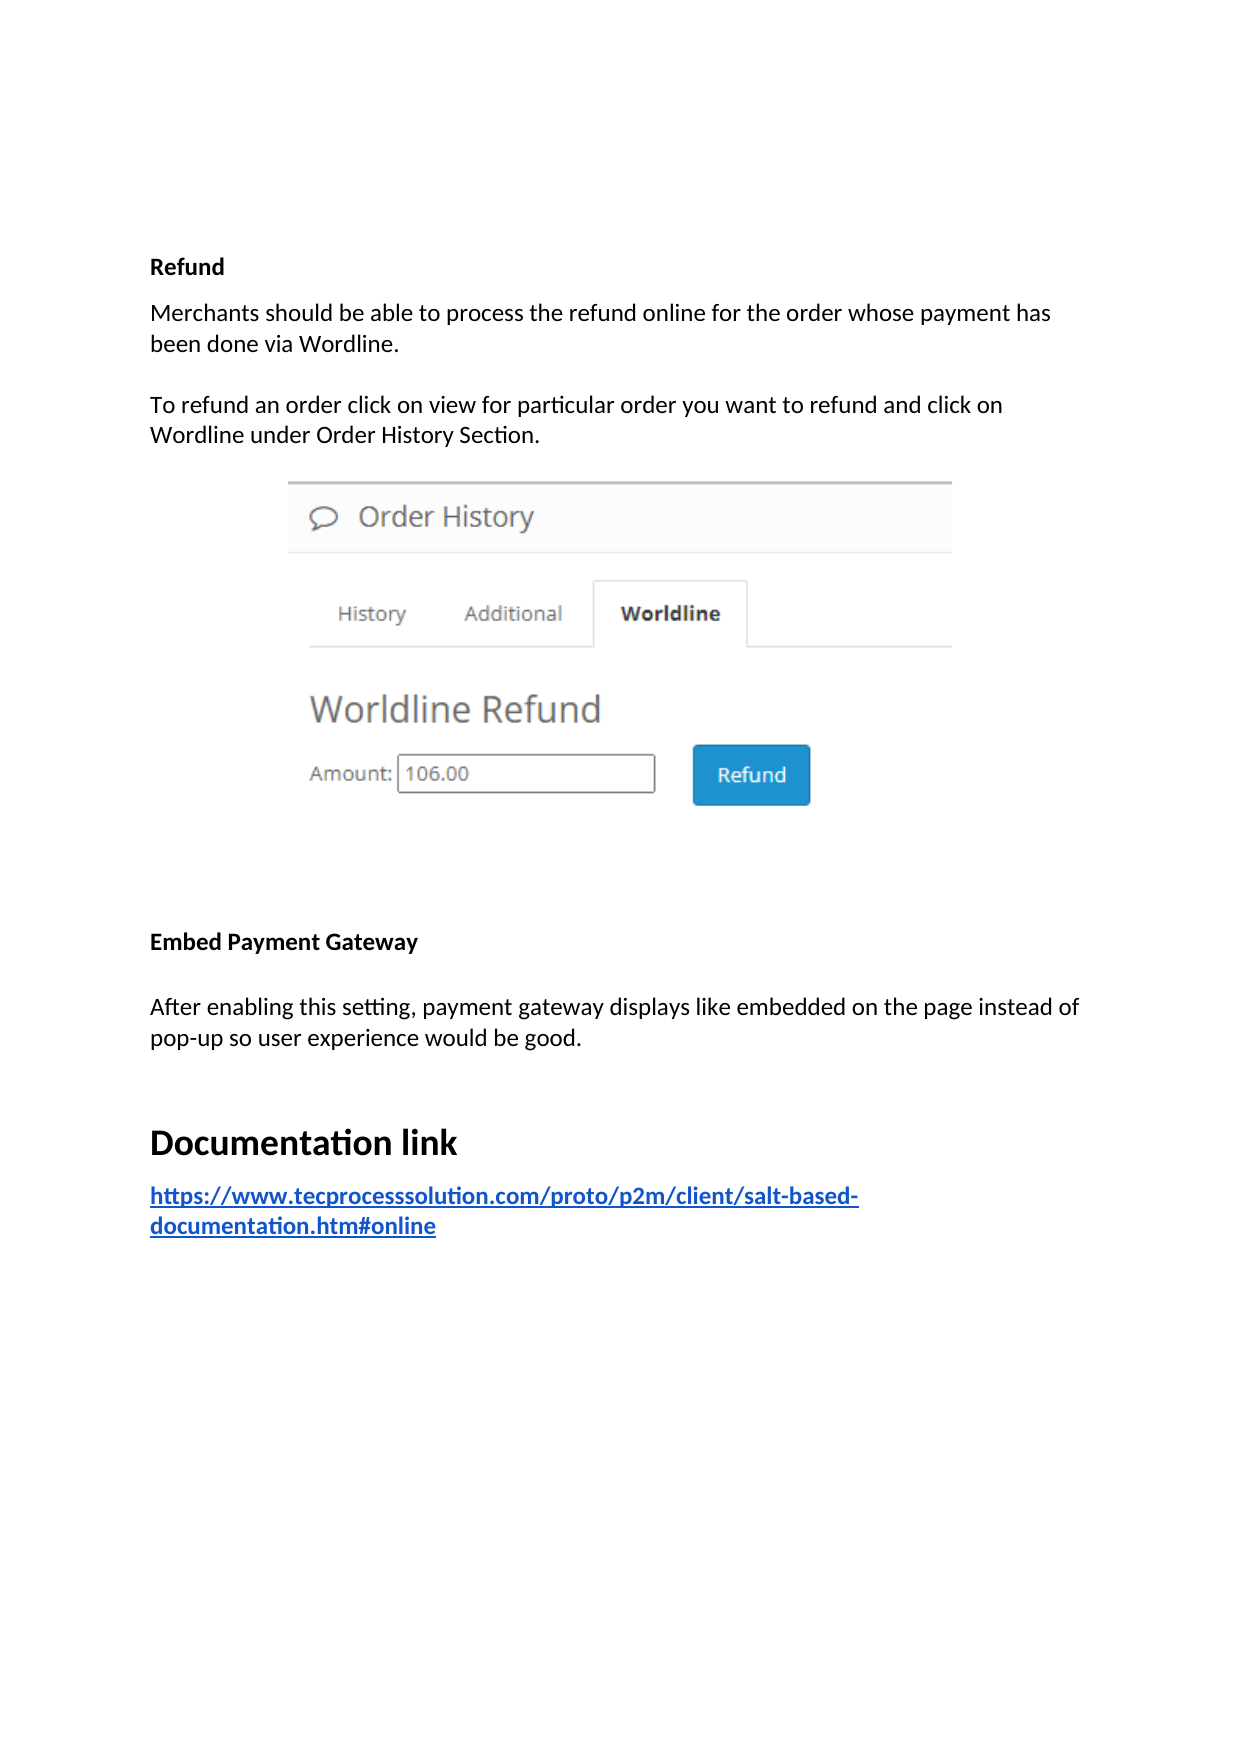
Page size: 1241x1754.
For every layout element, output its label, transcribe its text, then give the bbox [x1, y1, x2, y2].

text To refund an order click on view for particular order you want to refund and click on Wordline under Order History Section. [150, 389, 1090, 450]
subtitle Documentation link [150, 1118, 1090, 1164]
subtitle Refund [150, 251, 1090, 282]
text https://www.tecprocesssolution.com/proto/p2m/client/salt-based-documentation.htm#online [150, 1180, 1090, 1241]
text After enabling this setting, payment gateway displays like embedded on the page instead of pop-up so user experience would be good. [150, 991, 1090, 1052]
picture [288, 480, 953, 875]
text Merchants should be able to process the refund online for the order whose payment has been done via Wordline. [150, 297, 1090, 358]
subtitle Embed Payment Gateway [150, 926, 1090, 956]
